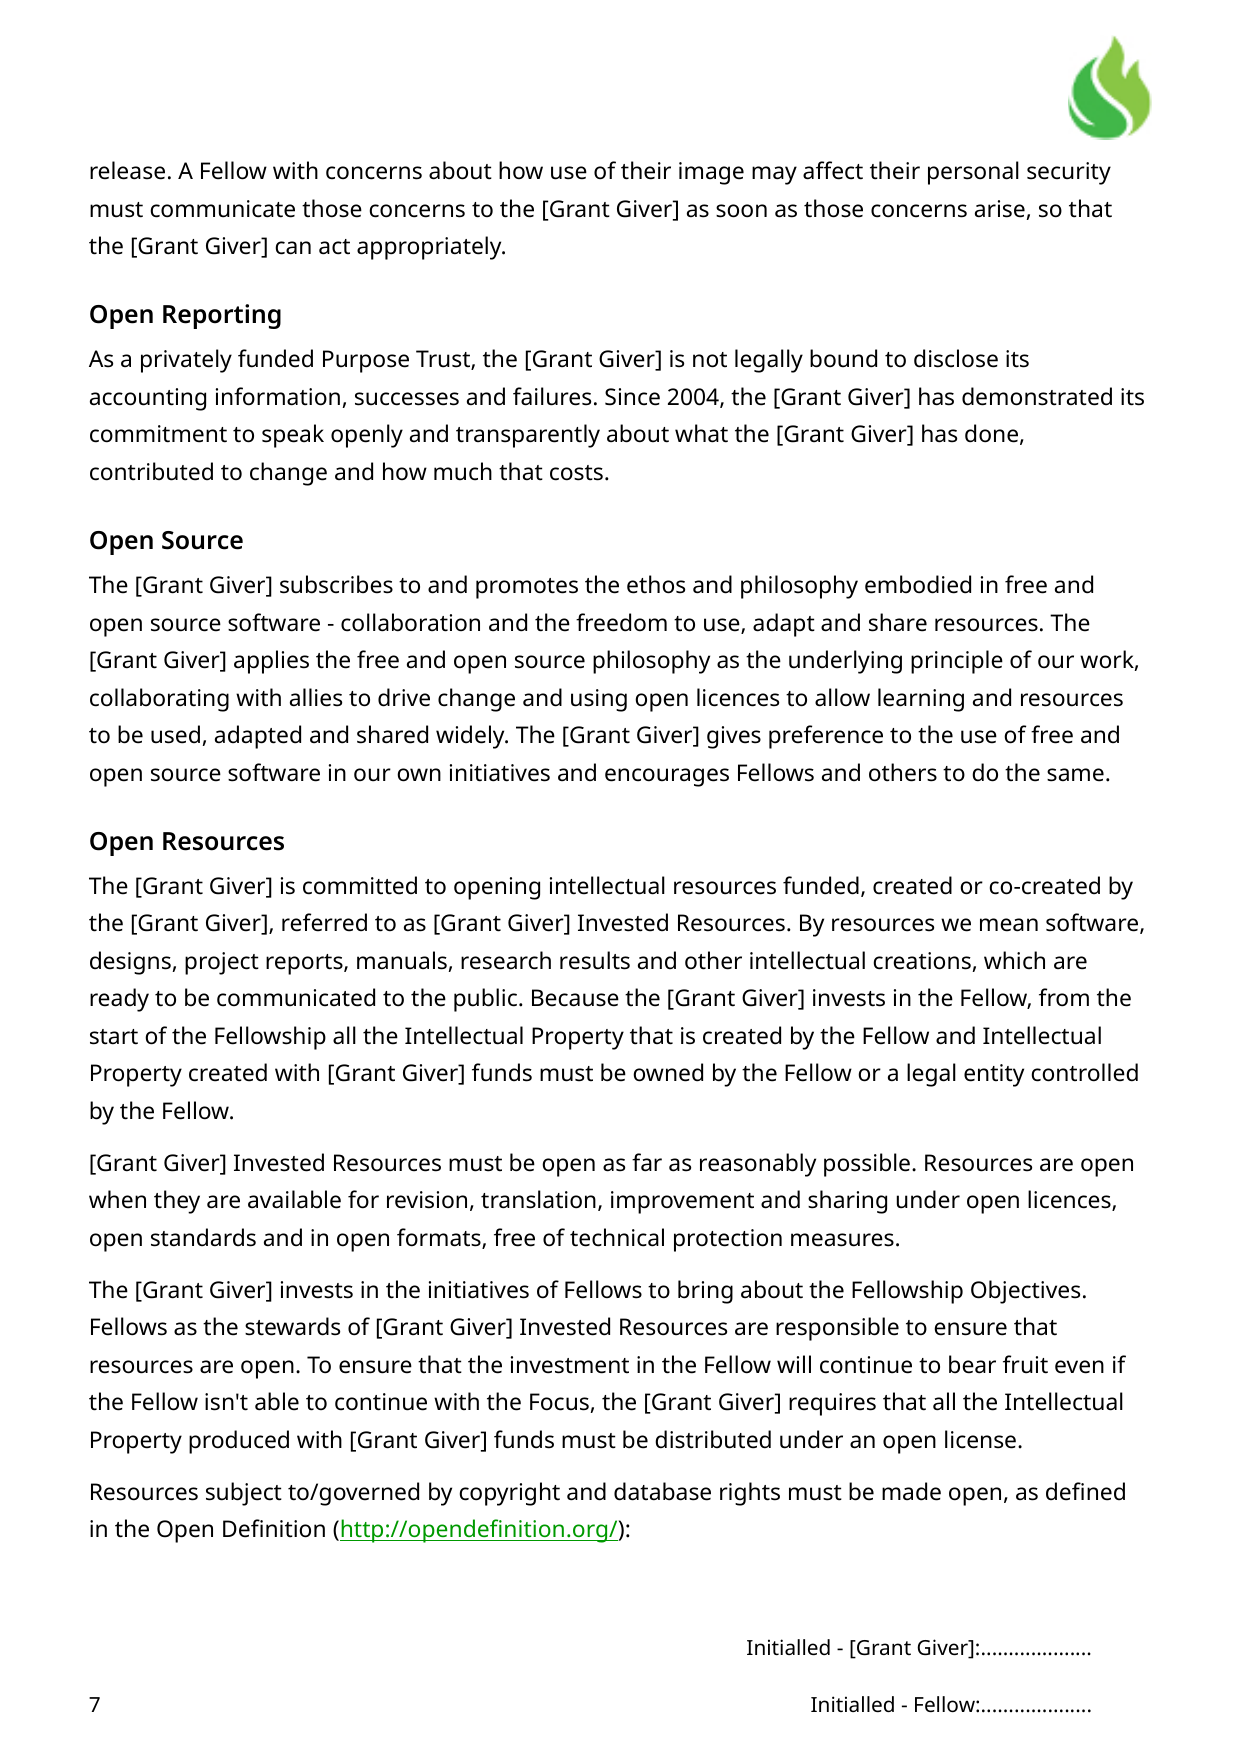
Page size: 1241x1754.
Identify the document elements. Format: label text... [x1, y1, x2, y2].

subtitle Resources subject to/governed by copyright and database rights must be made open, as defined in the Open Definition (http://opendefinition.org/): [88, 1476, 1152, 1545]
picture [1089, 35, 1152, 114]
subtitle Open Resources [88, 823, 1152, 857]
subtitle release. A Fellow with concerns about how use of their image may affect their personal security must communicate those concerns to the [Grant Giver] as soon as those concerns arise, so that the [Grant Giver] can act appropriately. [88, 155, 1152, 261]
subtitle The [Grant Giver] invests in the initiatives of Fellows to bring about the Fellowship Objectives. Fellows as the stewards of [Grant Giver] Invested Resources are responsible to ensure that resources are open. To ensure that the investment in the Fellow will continue to bear fruit even if the Fellow isn't able to continue with the Focus, the [Grant Giver] requires that all the Intellectual Property produced with [Grant Giver] funds must be distributed under an open license. [88, 1274, 1152, 1455]
subtitle The [Grant Giver] subscribes to and promotes the ethos and philosophy embodied in free and open source software - collaboration and the freedom to use, adapt and share resources. The [Grant Giver] applies the free and open source philosophy as the underlying principle of our work, collaborating with allies to drive change and using open licences to allow learning and resources to be used, adapted and shared widely. The [Grant Giver] gives preference to the use of free and open source software in our own initiatives and encourages Fellows and others to do the same. [88, 569, 1152, 788]
subtitle Open Reporting [88, 297, 1152, 331]
subtitle The [Grant Giver] is committed to opening intellectual resources funded, created or co-created by the [Grant Giver], referred to as [Grant Giver] Invested Resources. By resources we mean software, designs, project reports, manuals, research results and other intellectual creations, which are ready to be communicated to the public. Because the [Grant Giver] invests in the Fellow, from the start of the Fellowship all the Intellectual Property that is created by the Fellow and Intellectual Property created with [Grant Giver] funds must be owned by the Fellow or a legal entity controlled by the Fellow. [88, 870, 1152, 1126]
subtitle Open Source [88, 522, 1152, 556]
subtitle As a privately funded Purpose Trust, the [Grant Giver] is not legally bound to disclose its accounting information, successes and failures. Since 2004, the [Grant Giver] has demonstrated its commitment to speak openly and transparently about what the [Grant Giver] has done, contributed to change and how much that costs. [88, 343, 1152, 487]
subtitle [Grant Giver] Invested Resources must be open as far as reasonably possible. Resources are open when they are available for revision, translation, improvement and sharing under open licences, open standards and in open formats, free of technical protection measures. [88, 1147, 1152, 1253]
